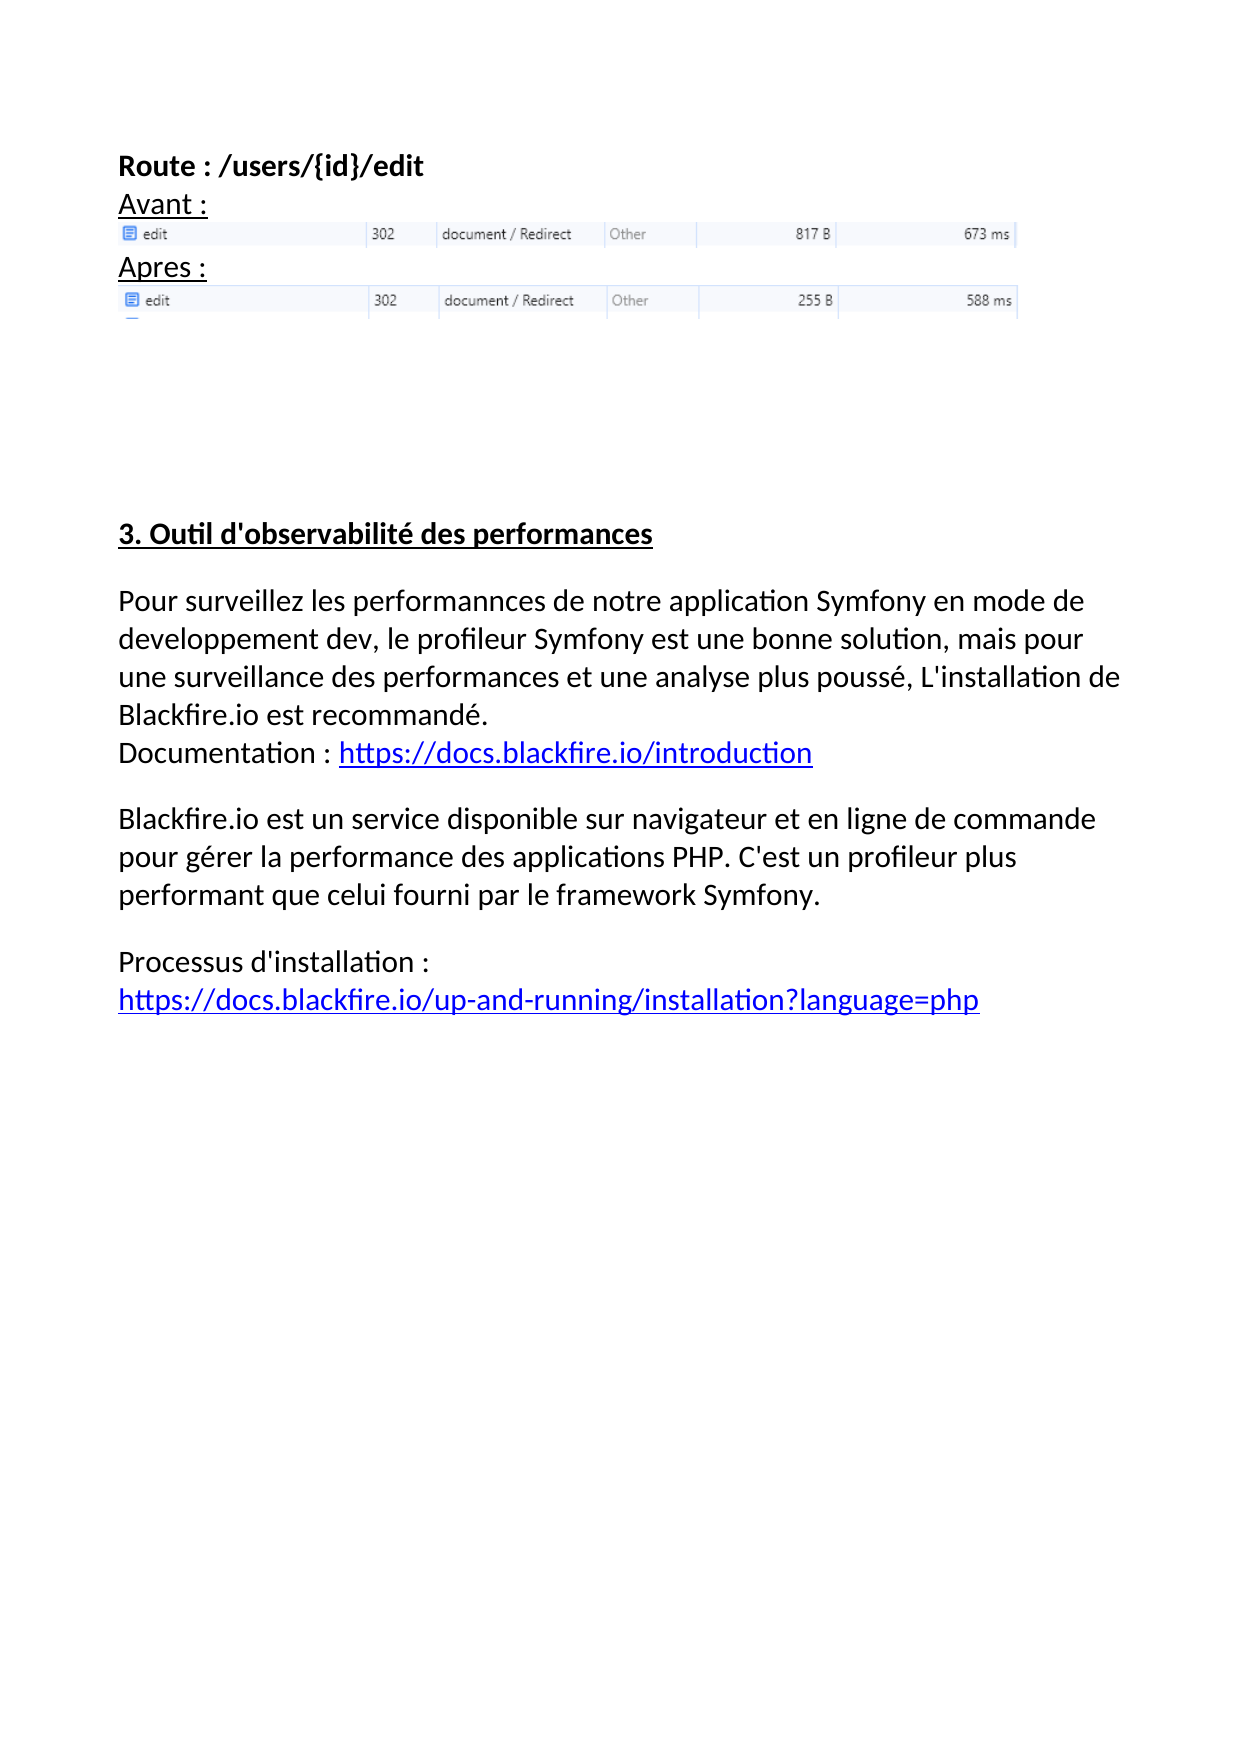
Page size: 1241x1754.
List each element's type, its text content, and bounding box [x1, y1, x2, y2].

text Documentation : https://docs.blackfire.io/introduction [118, 733, 1122, 771]
text Blackfire.io est un service disponible sur navigateur et en ligne de commande pour gérer la performance des applications PHP. C'est un profileur plus performant que celui fourni par le framework Symfony. [118, 799, 1122, 914]
text Pour surveillez les performannces de notre application Symfony en mode de developpement dev, le profileur Symfony est une bonne solution, mais pour une surveillance des performances et une analyse plus poussé, L'installation de Blackfire.io est recommandé. [118, 581, 1122, 733]
text Apres : [118, 247, 1122, 286]
text Processus d'installation : [118, 942, 1122, 980]
text 3. Outil d'observabilité des performances [118, 514, 1122, 553]
text Avant : [118, 184, 1122, 222]
text https://docs.blackfire.io/up-and-running/installation?language=php [118, 980, 1122, 1018]
text Route : /users/{id}/edit [118, 146, 1122, 184]
